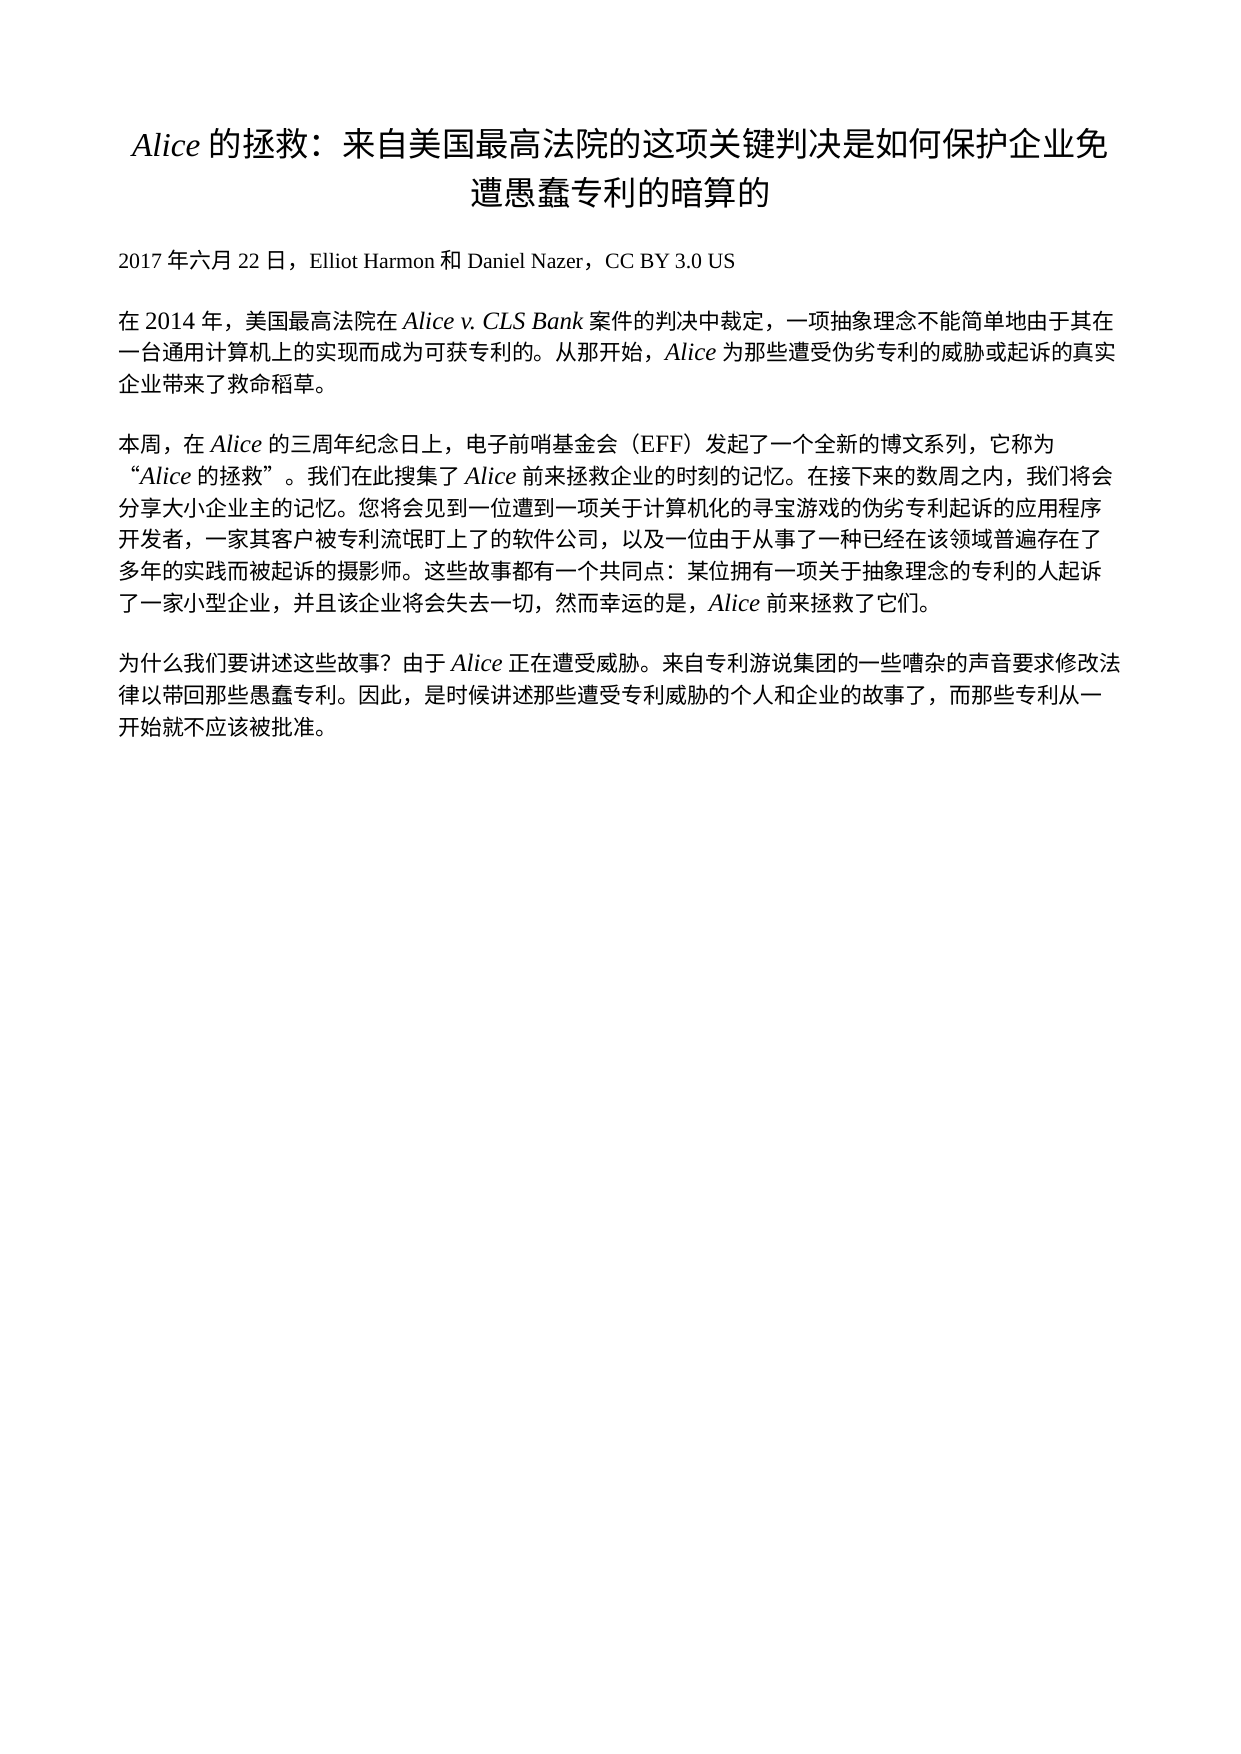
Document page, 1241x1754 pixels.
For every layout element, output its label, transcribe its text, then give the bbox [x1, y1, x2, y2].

text 为什么我们要讲述这些故事？由于 Alice 正在遭受威胁。来自专利游说集团的一些嘈杂的声音要求修改法律以带回那些愚蠢专利。因此，是时候讲述那些遭受专利威胁的个人和企业的故事了，而那些专利从一开始就不应该被批准。 [118, 646, 1122, 741]
text 在 2014 年，美国最高法院在 Alice v. CLS Bank 案件的判决中裁定，一项抽象理念不能简单地由于其在一台通用计算机上的实现而成为可获专利的。从那开始，Alice 为那些遭受伪劣专利的威胁或起诉的真实企业带来了救命稻草。 [118, 304, 1122, 399]
text 本周，在 Alice 的三周年纪念日上，电子前哨基金会（EFF）发起了一个全新的博文系列，它称为“Alice 的拯救”。我们在此搜集了 Alice 前来拯救企业的时刻的记忆。在接下来的数周之内，我们将会分享大小企业主的记忆。您将会见到一位遭到一项关于计算机化的寻宝游戏的伪劣专利起诉的应用程序开发者，一家其客户被专利流氓盯上了的软件公司，以及一位由于从事了一种已经在该领域普遍存在了多年的实践而被起诉的摄影师。这些故事都有一个共同点：某位拥有一项关于抽象理念的专利的人起诉了一家小型企业，并且该企业将会失去一切，然而幸运的是，Alice 前来拯救了它们。 [118, 427, 1122, 617]
text 2017 年六月 22 日，Elliot Harmon 和 Daniel Nazer，CC BY 3.0 US [118, 243, 1122, 275]
text Alice 的拯救：来自美国最高法院的这项关键判决是如何保护企业免遭愚蠢专利的暗算的 [118, 118, 1122, 214]
